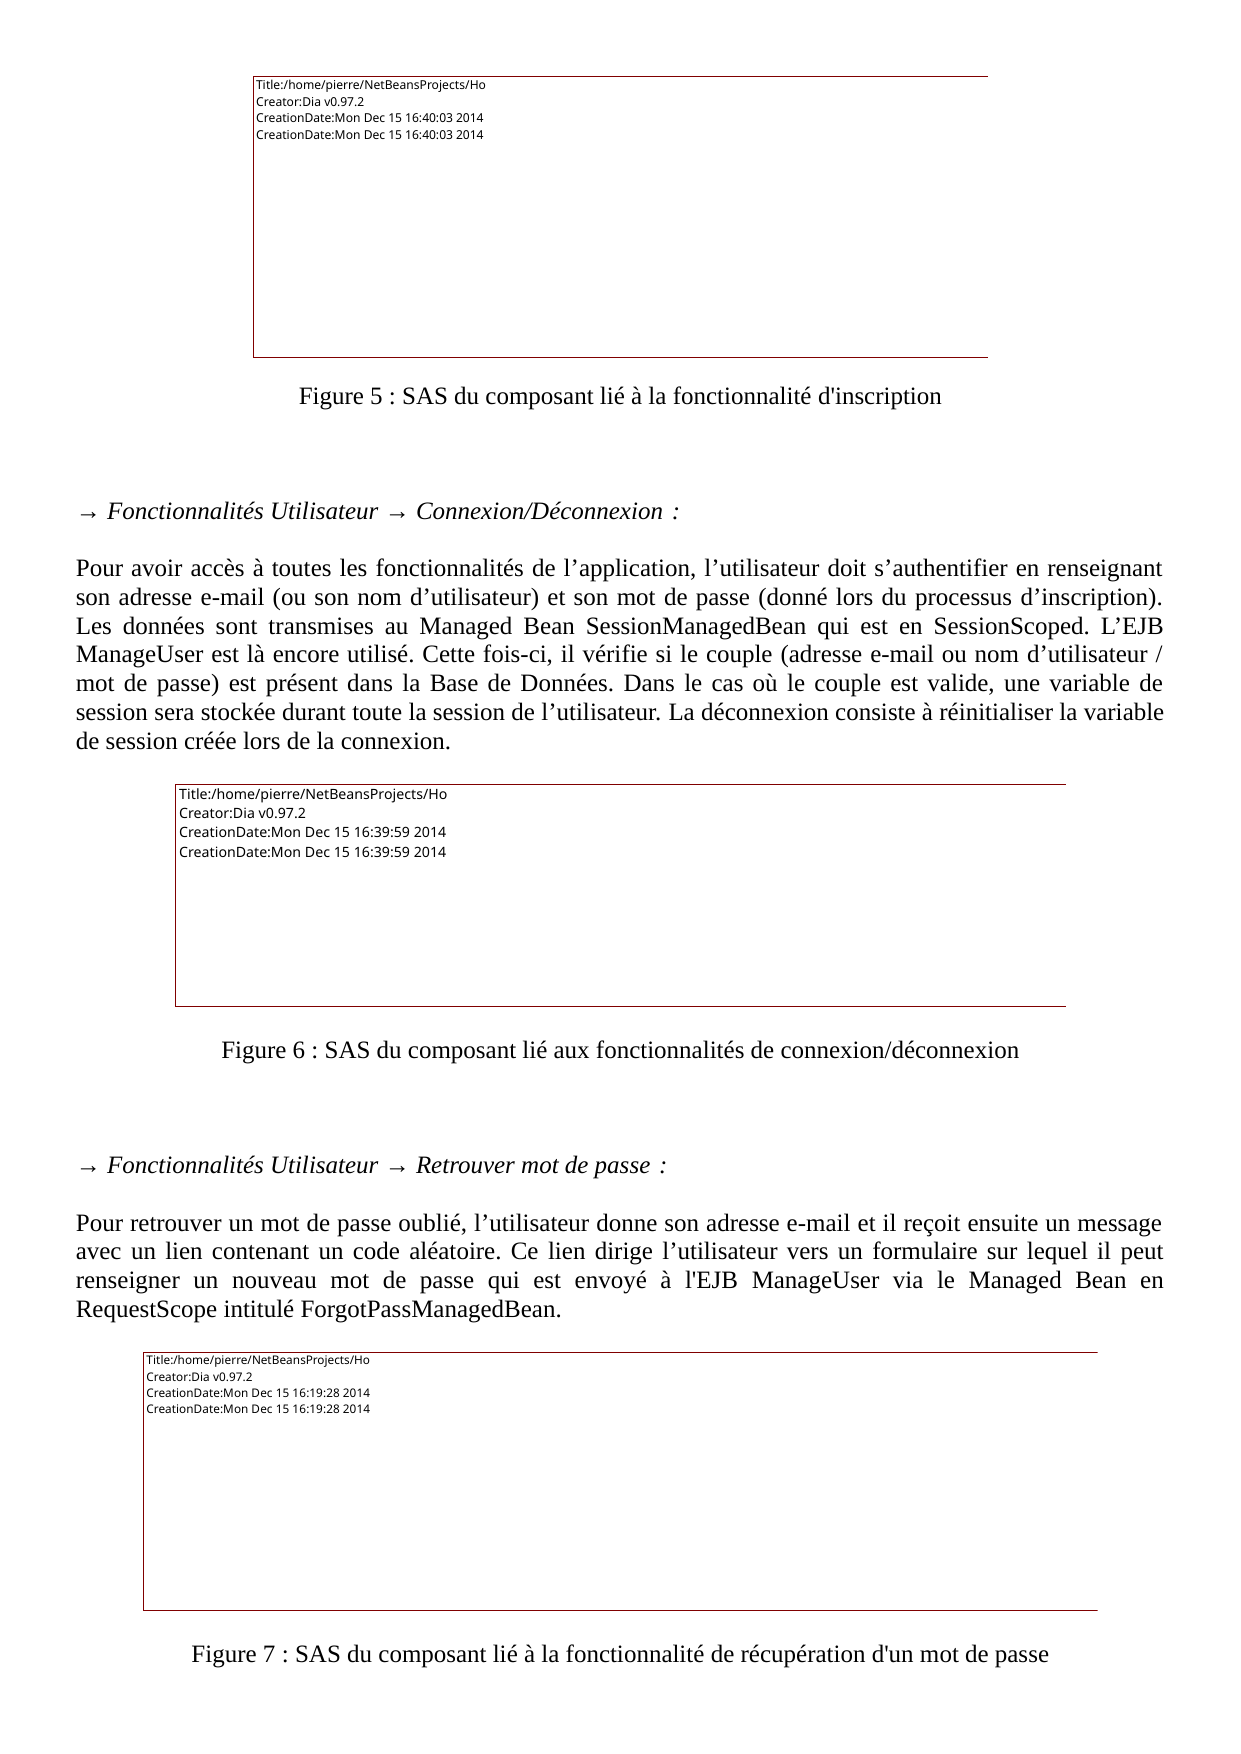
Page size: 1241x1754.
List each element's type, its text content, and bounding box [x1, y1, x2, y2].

text Figure 5 : SAS du composant lié à la fonctionnalité d'inscription [76, 381, 1164, 409]
text Pour avoir accès à toutes les fonctionnalités de l’application, l’utilisateur doit s’authentifier en renseignant son adresse e-mail (ou son nom d’utilisateur) et son mot de passe (donné lors du processus d’inscription). Les données sont transmises au Managed Bean SessionManagedBean qui est en SessionScoped. L’EJB ManageUser est là encore utilisé. Cette fois-ci, il vérifie si le couple (adresse e-mail ou nom d’utilisateur / mot de passe) est présent dans la Base de Données. Dans le cas où le couple est valide, une variable de session sera stockée durant toute la session de l’utilisateur. La déconnexion consiste à réinitialiser la variable de session créée lors de la connexion. [76, 553, 1164, 754]
text Figure 7 : SAS du composant lié à la fonctionnalité de récupération d'un mot de passe [76, 1639, 1164, 1667]
text → Fonctionnalités Utilisateur → Retrouver mot de passe : [76, 1150, 1164, 1179]
text → Fonctionnalités Utilisateur → Connexion/Déconnexion : [76, 496, 1164, 524]
text Pour retrouver un mot de passe oublié, l’utilisateur donne son adresse e-mail et il reçoit ensuite un message avec un lien contenant un code aléatoire. Ce lien dirige l’utilisateur vers un formulaire sur lequel il peut renseigner un nouveau mot de passe qui est envoyé à l'EJB ManageUser via le Managed Bean en RequestScope intitulé ForgotPassManagedBean. [76, 1208, 1164, 1323]
text Figure 6 : SAS du composant lié aux fonctionnalités de connexion/déconnexion [76, 1035, 1164, 1064]
